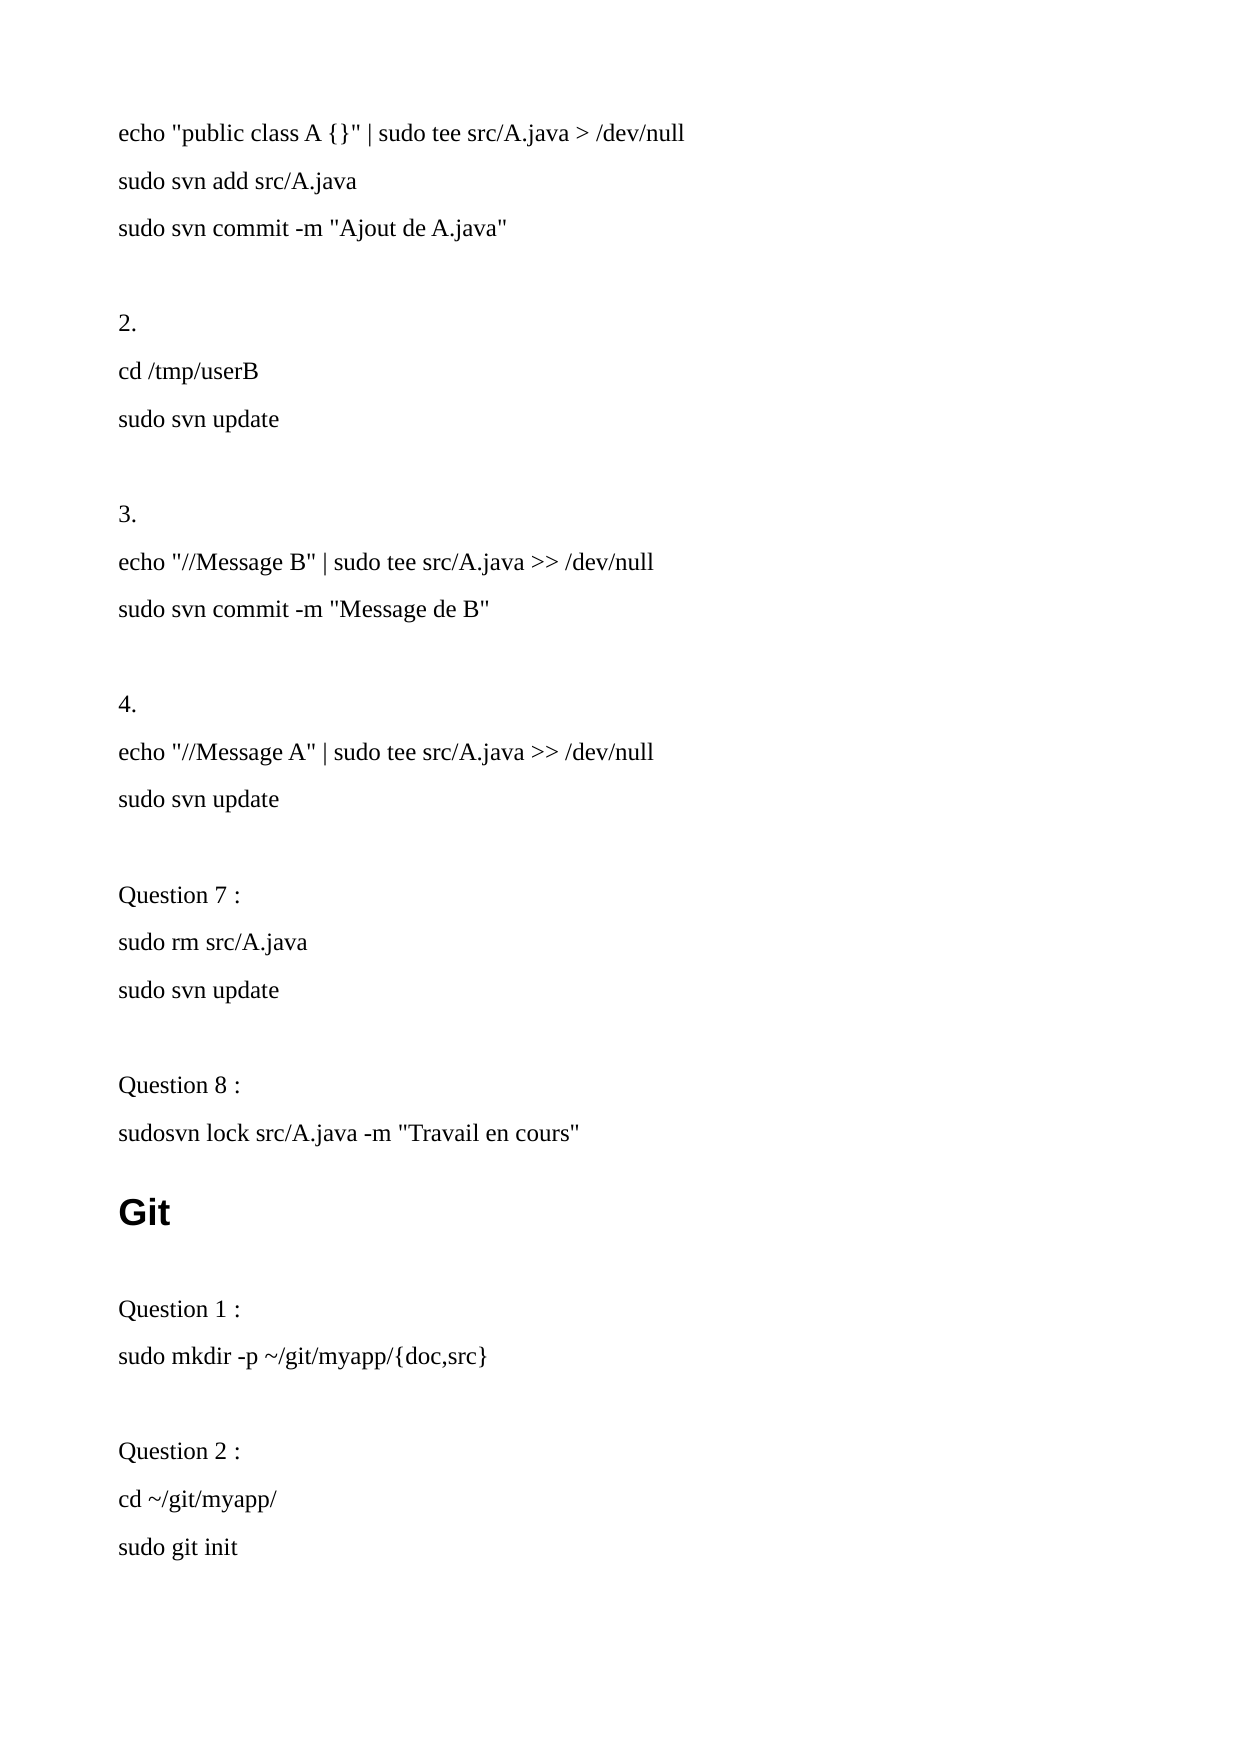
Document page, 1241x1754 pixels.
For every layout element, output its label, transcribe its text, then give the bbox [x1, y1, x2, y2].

text sudosvn lock src/A.java -m "Travail en cours" [118, 1118, 1122, 1147]
text echo "//Message A" | sudo tee src/A.java >> /dev/null [118, 737, 1122, 766]
text sudo svn update [118, 404, 1122, 432]
text 4. [118, 689, 1122, 718]
text Question 8 : [118, 1070, 1122, 1099]
text sudo svn add src/A.java [118, 166, 1122, 194]
text echo "public class A {}" | sudo tee src/A.java > /dev/null [118, 118, 1122, 147]
text sudo rm src/A.java [118, 927, 1122, 956]
text sudo svn update [118, 784, 1122, 813]
text sudo svn update [118, 975, 1122, 1004]
subtitle Git [118, 1190, 1122, 1233]
text 2. [118, 308, 1122, 337]
text sudo git init [118, 1532, 1122, 1560]
text Question 1 : [118, 1294, 1122, 1322]
text sudo mkdir -p ~/git/myapp/{doc,src} [118, 1341, 1122, 1370]
text sudo svn commit -m "Message de B" [118, 594, 1122, 623]
text cd /tmp/userB [118, 356, 1122, 385]
text echo "//Message B" | sudo tee src/A.java >> /dev/null [118, 547, 1122, 575]
text Question 2 : [118, 1436, 1122, 1465]
text 3. [118, 499, 1122, 528]
text sudo svn commit -m "Ajout de A.java" [118, 213, 1122, 242]
text Question 7 : [118, 880, 1122, 908]
text cd ~/git/myapp/ [118, 1484, 1122, 1513]
